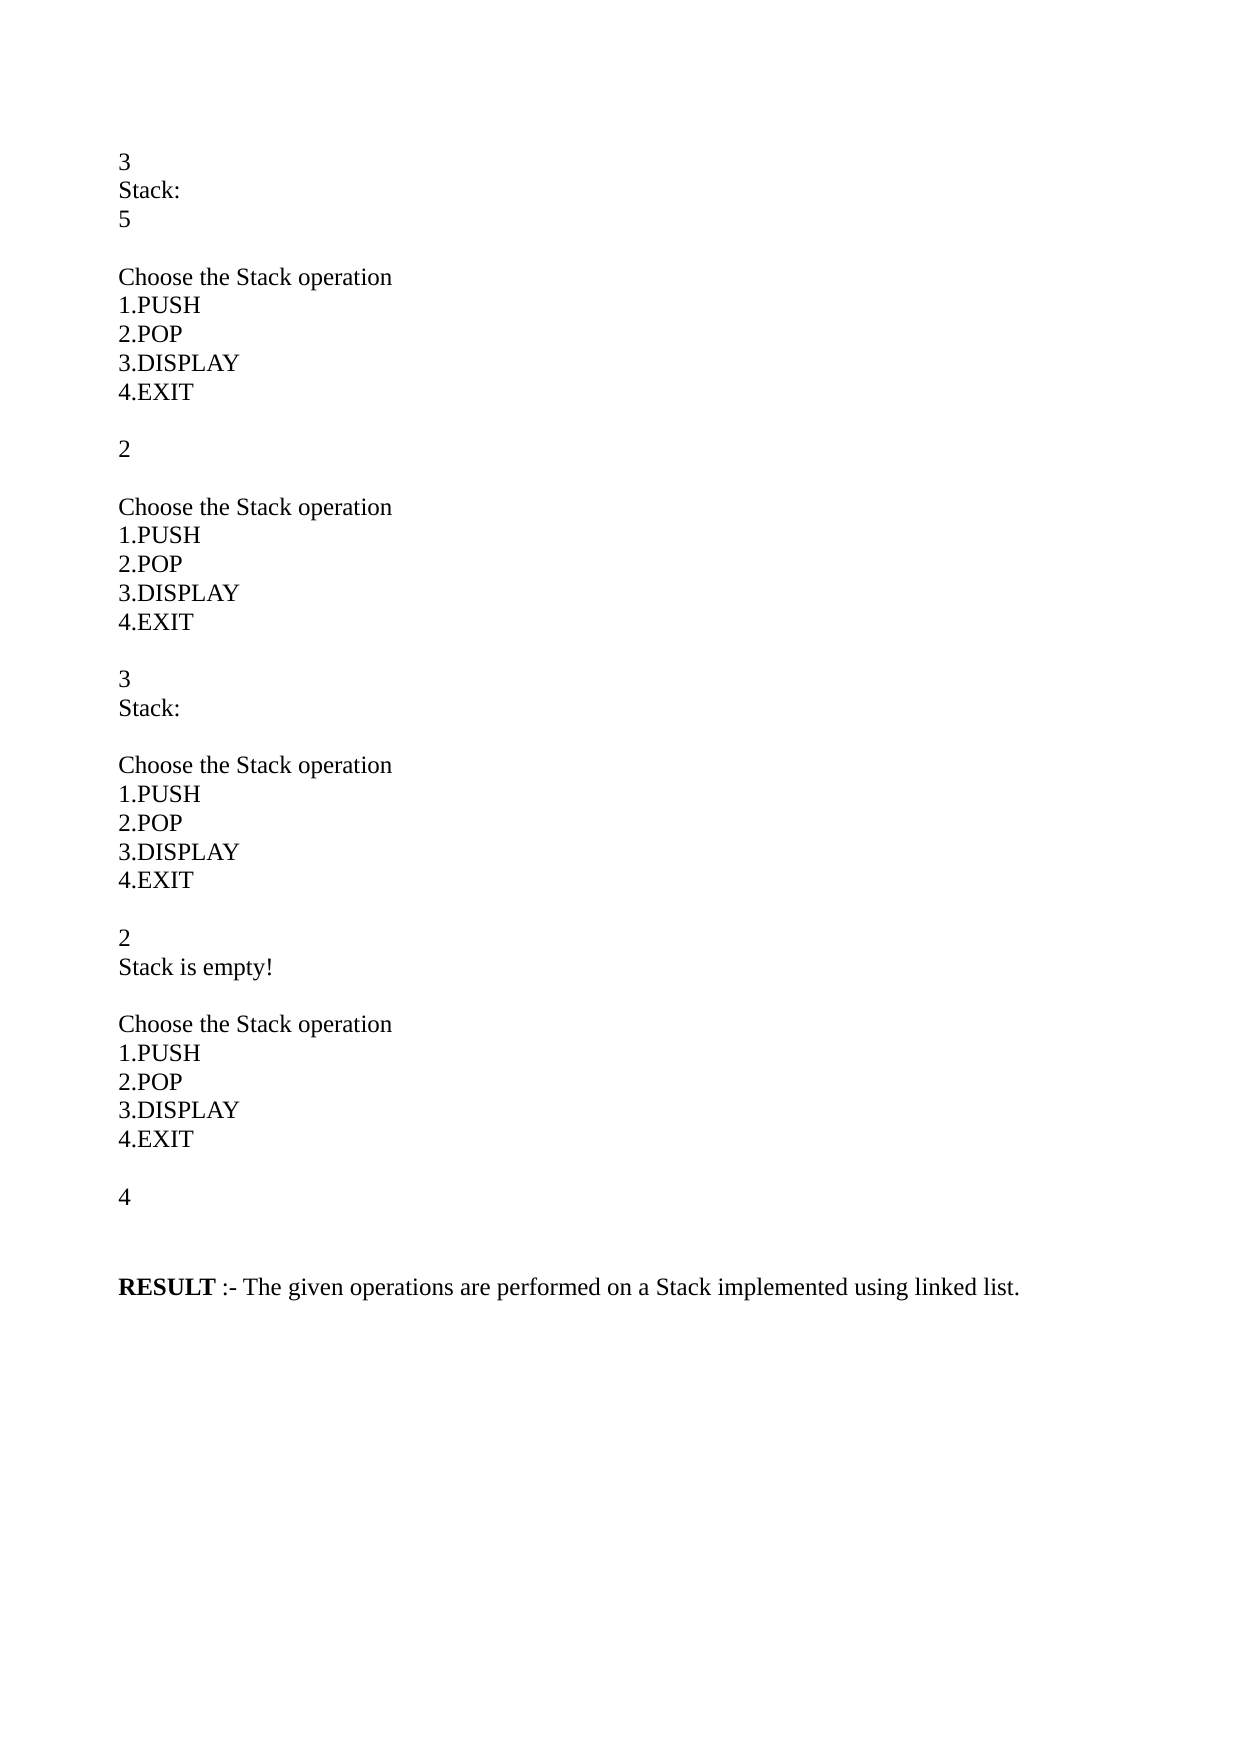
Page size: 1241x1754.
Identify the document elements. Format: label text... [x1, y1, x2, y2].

text 4.EXIT [118, 607, 1122, 636]
text Choose the Stack operation [118, 262, 1122, 291]
text Stack: [118, 176, 1122, 204]
text 3 [118, 664, 1122, 693]
text RESULT :- The given operations are performed on a Stack implemented using linked list. [118, 1239, 1122, 1301]
text 4.EXIT [118, 866, 1122, 894]
text 3 [118, 147, 1122, 176]
text 1.PUSH [118, 779, 1122, 808]
text 1.PUSH [118, 521, 1122, 549]
text 4.EXIT [118, 377, 1122, 406]
text 3.DISPLAY [118, 837, 1122, 866]
text 2.POP [118, 319, 1122, 348]
text 4.EXIT [118, 1124, 1122, 1153]
text 3.DISPLAY [118, 578, 1122, 607]
text 1.PUSH [118, 1038, 1122, 1067]
text 2 [118, 923, 1122, 952]
text 5 [118, 204, 1122, 233]
text Stack: [118, 693, 1122, 722]
text Choose the Stack operation [118, 1009, 1122, 1038]
text 1.PUSH [118, 291, 1122, 319]
text 2.POP [118, 808, 1122, 837]
text Stack is empty! [118, 952, 1122, 981]
text 2.POP [118, 549, 1122, 578]
text 4 [118, 1182, 1122, 1211]
text Choose the Stack operation [118, 492, 1122, 521]
text 2 [118, 434, 1122, 463]
text 2.POP [118, 1067, 1122, 1096]
text 3.DISPLAY [118, 1096, 1122, 1124]
text Choose the Stack operation [118, 751, 1122, 779]
text 3.DISPLAY [118, 348, 1122, 377]
